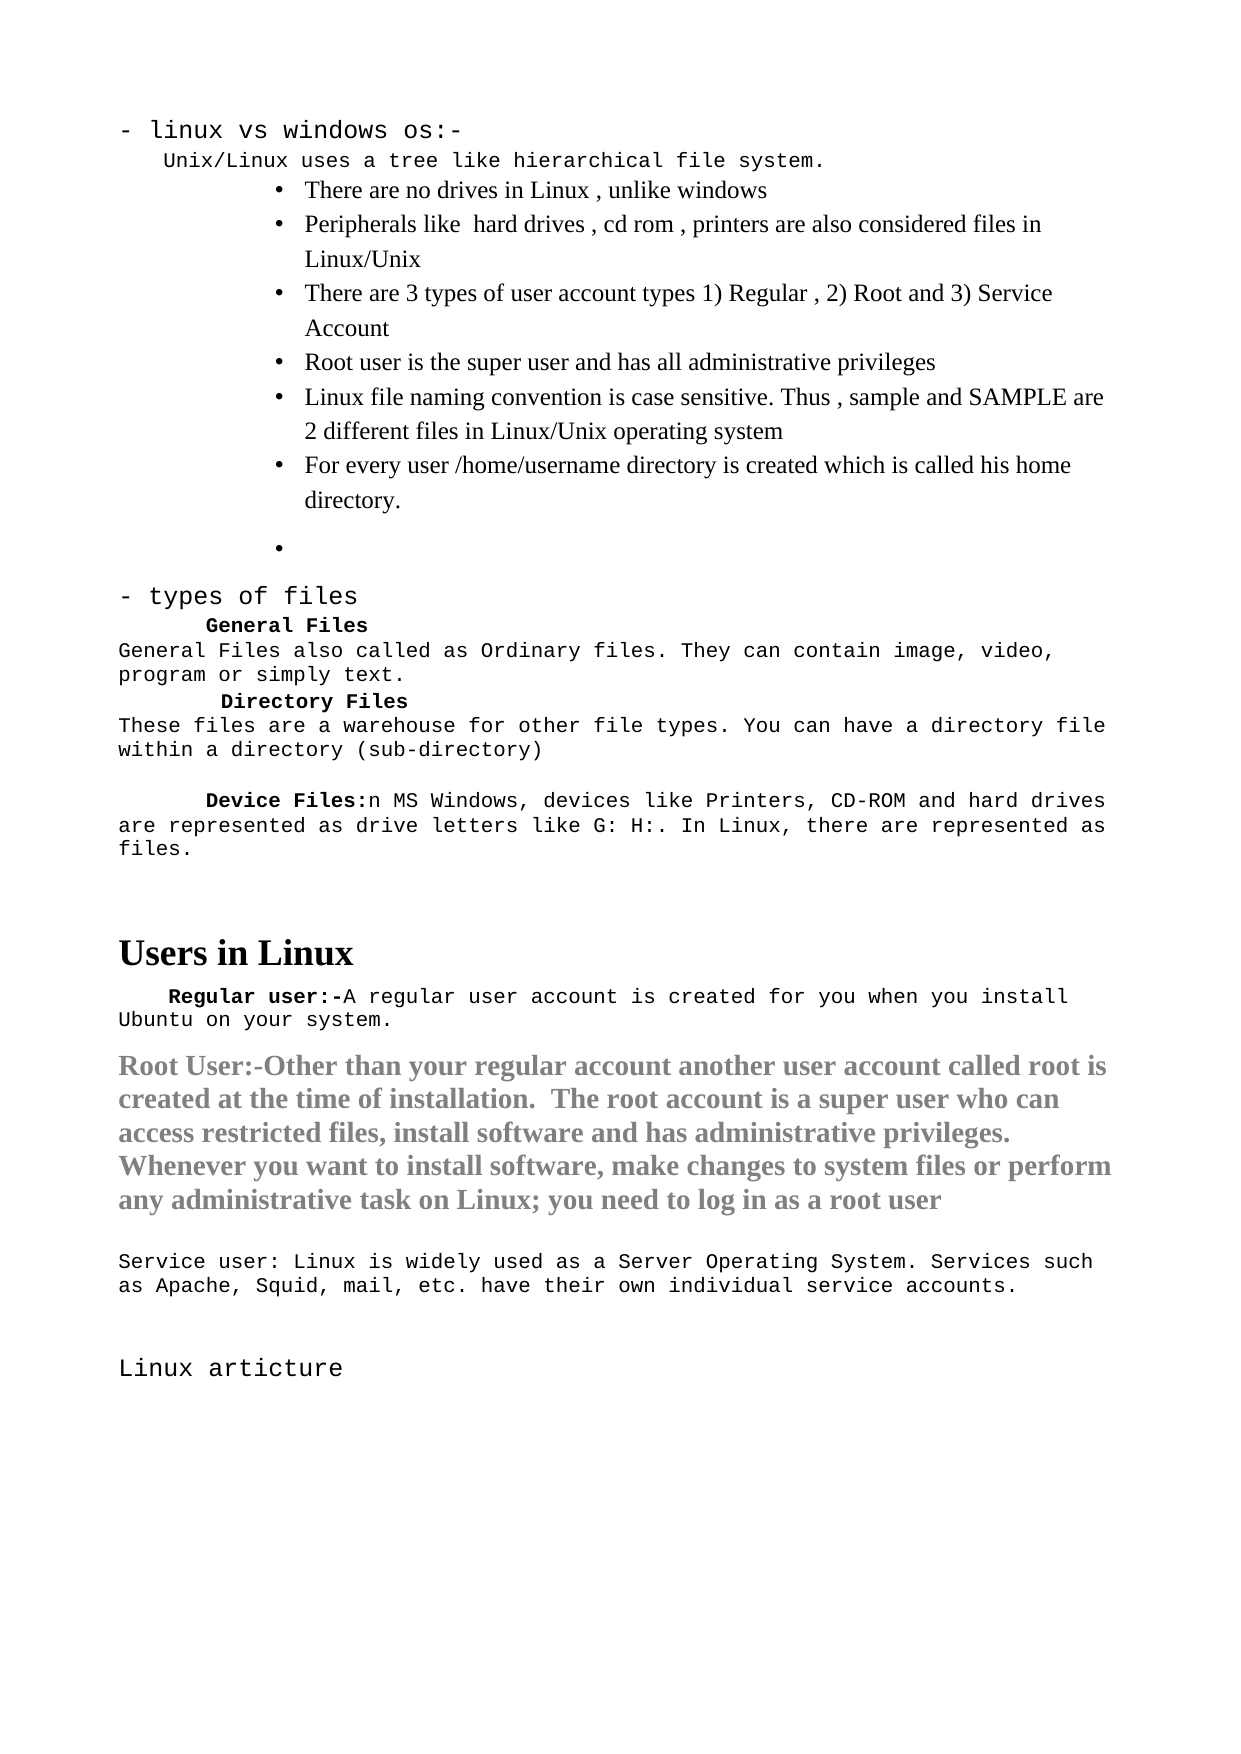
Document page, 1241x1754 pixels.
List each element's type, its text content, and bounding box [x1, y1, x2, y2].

text Unix/Linux uses a tree like hierarchical file system. [118, 146, 1122, 175]
list Peripherals like hard drives , cd rom , printers are also considered files in Linux/Unix [275, 209, 1122, 272]
text Service user: Linux is widely used as a Server Operating System. Services such as Apache, Squid, mail, etc. have their own individual service accounts. [118, 1252, 1122, 1299]
list There are no drives in Linux , unlike windows [275, 175, 1122, 203]
list Linux file naming convention is case sensitive. Thus , sample and SAMPLE are 2 different files in Linux/Unix operating system [275, 382, 1122, 445]
list For every user /home/username directory is created which is called his home directory. [275, 451, 1122, 514]
text Regular user:-A regular user account is created for you when you install Ubuntu on your system. [118, 986, 1122, 1033]
text Linux articture [118, 1356, 1122, 1384]
list Root user is the super user and has all administrative privileges [275, 347, 1122, 376]
text Directory Files [118, 687, 1122, 716]
text - linux vs windows os:- [118, 118, 1122, 146]
text Device Files:n MS Windows, devices like Printers, CD-ROM and hard drives are represented as drive letters like G: H:. In Linux, there are represented as files. [118, 786, 1122, 862]
list There are 3 types of user account types 1) Regular , 2) Root and 3) Service Account [275, 278, 1122, 341]
text General Files [118, 612, 1122, 640]
text General Files also called as Ordinary files. They can contain image, video, program or simply text. [118, 640, 1122, 687]
text These files are a warehouse for other file types. You can have a directory file within a directory (sub-directory) [118, 716, 1122, 763]
subtitle Root User:-Other than your regular account another user account called root is created at the time of installation. The root account is a super user who can access restricted files, install software and has administrative privileges. Whenever you want to install software, make changes to system files or perform any administrative task on Linux; you need to log in as a root user [118, 1048, 1122, 1215]
subtitle Users in Linux [118, 930, 1122, 973]
text - types of files [118, 583, 1122, 612]
